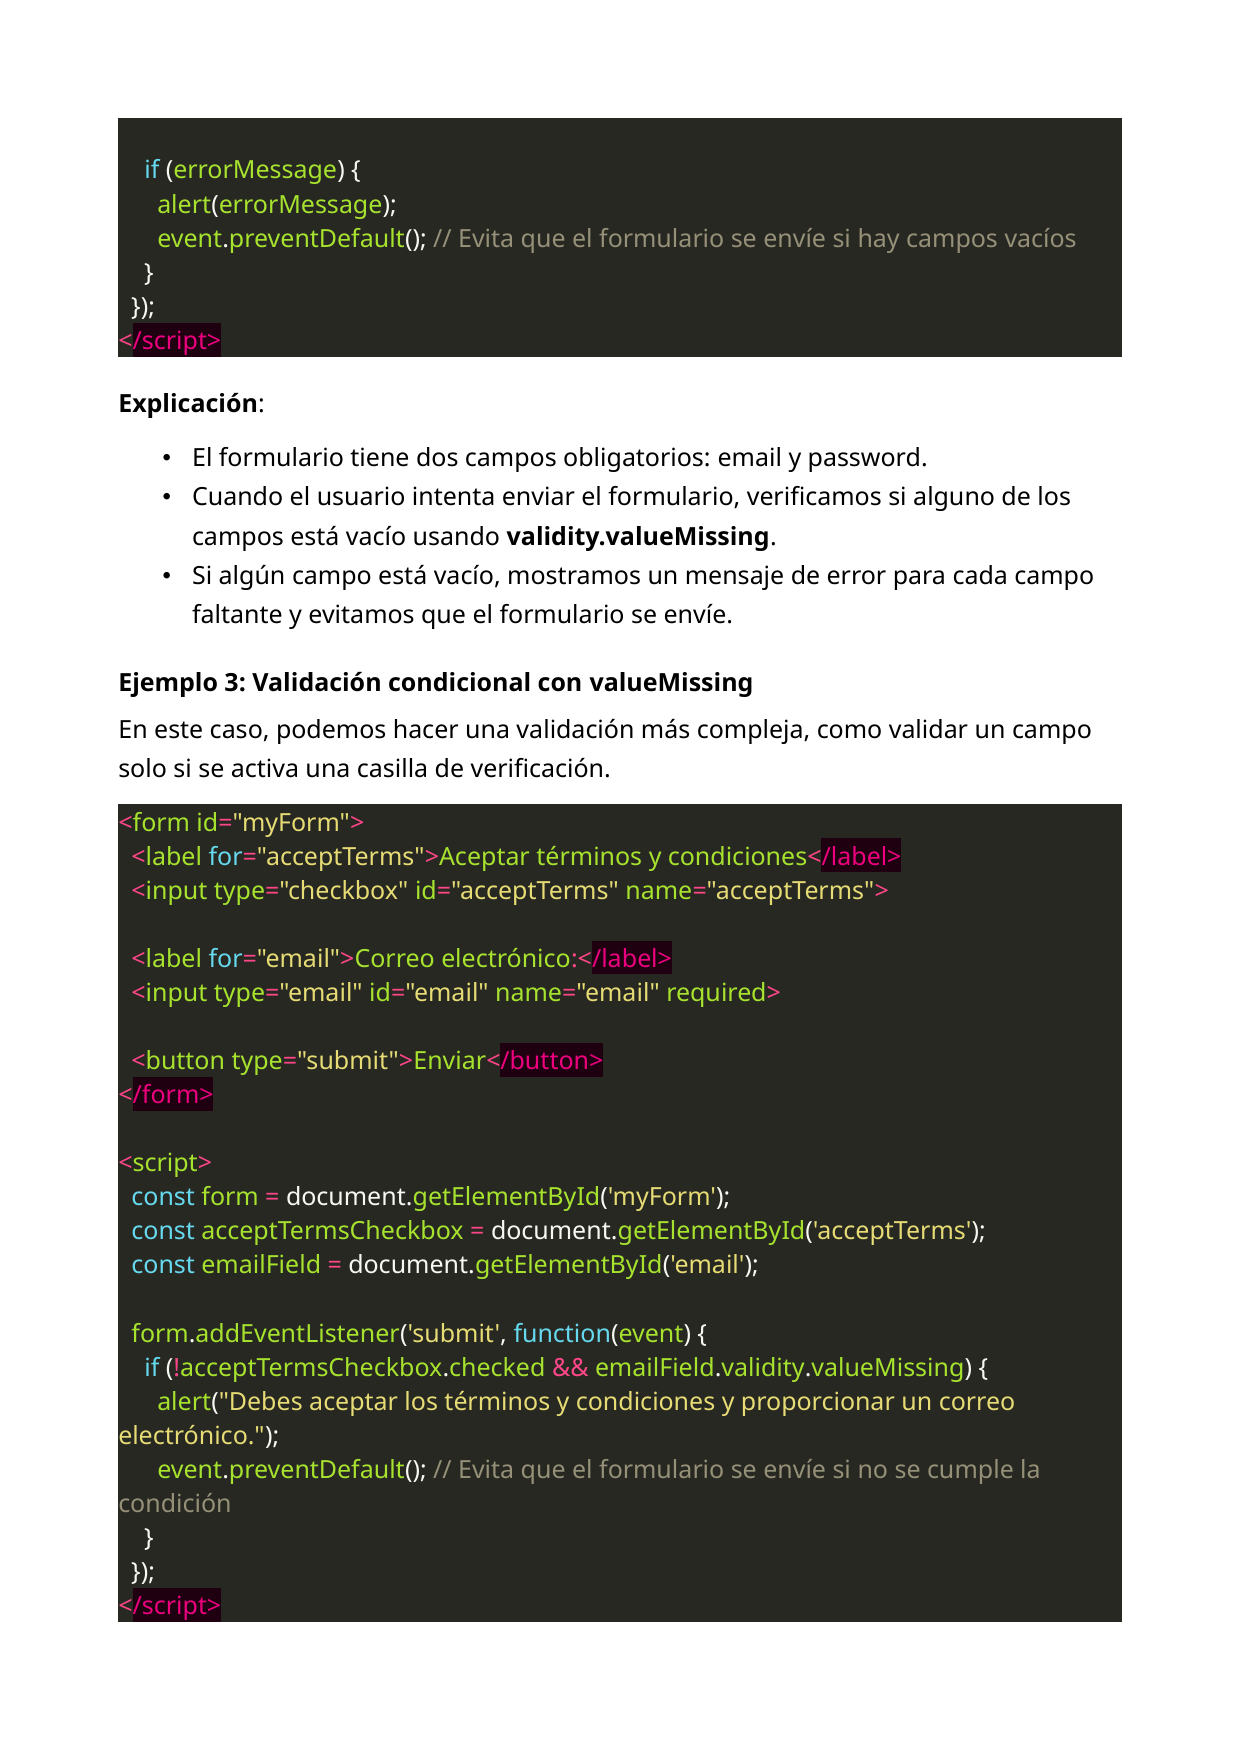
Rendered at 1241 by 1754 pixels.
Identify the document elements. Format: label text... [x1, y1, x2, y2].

text <button type="submit">Enviar</button> [118, 1043, 1122, 1077]
text }); [118, 1554, 1122, 1588]
text </script> [118, 1588, 1122, 1622]
text event.preventDefault(); // Evita que el formulario se envíe si no se cumple la condición [118, 1451, 1122, 1519]
text } [118, 254, 1122, 288]
subtitle Ejemplo 3: Validación condicional con valueMissing [118, 665, 1122, 699]
text Explicación: [118, 386, 1122, 420]
text <input type="email" id="email" name="email" required> [118, 974, 1122, 1009]
text alert("Debes aceptar los términos y condiciones y proporcionar un correo electrónico."); [118, 1383, 1122, 1451]
list El formulario tiene dos campos obligatorios: email y password. [162, 440, 1122, 474]
text <script> [118, 1145, 1122, 1179]
text event.preventDefault(); // Evita que el formulario se envíe si hay campos vacíos [118, 220, 1122, 254]
text En este caso, podemos hacer una validación más compleja, como validar un campo solo si se activa una casilla de verificación. [118, 711, 1122, 784]
text } [118, 1519, 1122, 1554]
list Cuando el usuario intenta enviar el formulario, verificamos si alguno de los campos está vacío usando validity.valueMissing. [162, 479, 1122, 552]
text const acceptTermsCheckbox = document.getElementById('acceptTerms'); [118, 1213, 1122, 1247]
text <label for="acceptTerms">Aceptar términos y condiciones</label> [118, 838, 1122, 872]
text if (errorMessage) { [118, 152, 1122, 186]
text }); [118, 288, 1122, 322]
text </script> [118, 322, 1122, 357]
text </form> [118, 1077, 1122, 1111]
text if (!acceptTermsCheckbox.checked && emailField.validity.valueMissing) { [118, 1349, 1122, 1383]
text <input type="checkbox" id="acceptTerms" name="acceptTerms"> [118, 872, 1122, 906]
text <form id="myForm"> [118, 804, 1122, 838]
text form.addEventListener('submit', function(event) { [118, 1315, 1122, 1349]
text const emailField = document.getElementById('email'); [118, 1247, 1122, 1281]
text alert(errorMessage); [118, 186, 1122, 220]
text <label for="email">Correo electrónico:</label> [118, 941, 1122, 974]
list Si algún campo está vacío, mostramos un mensaje de error para cada campo faltante y evitamos que el formulario se envíe. [162, 557, 1122, 631]
text const form = document.getElementById('myForm'); [118, 1179, 1122, 1213]
